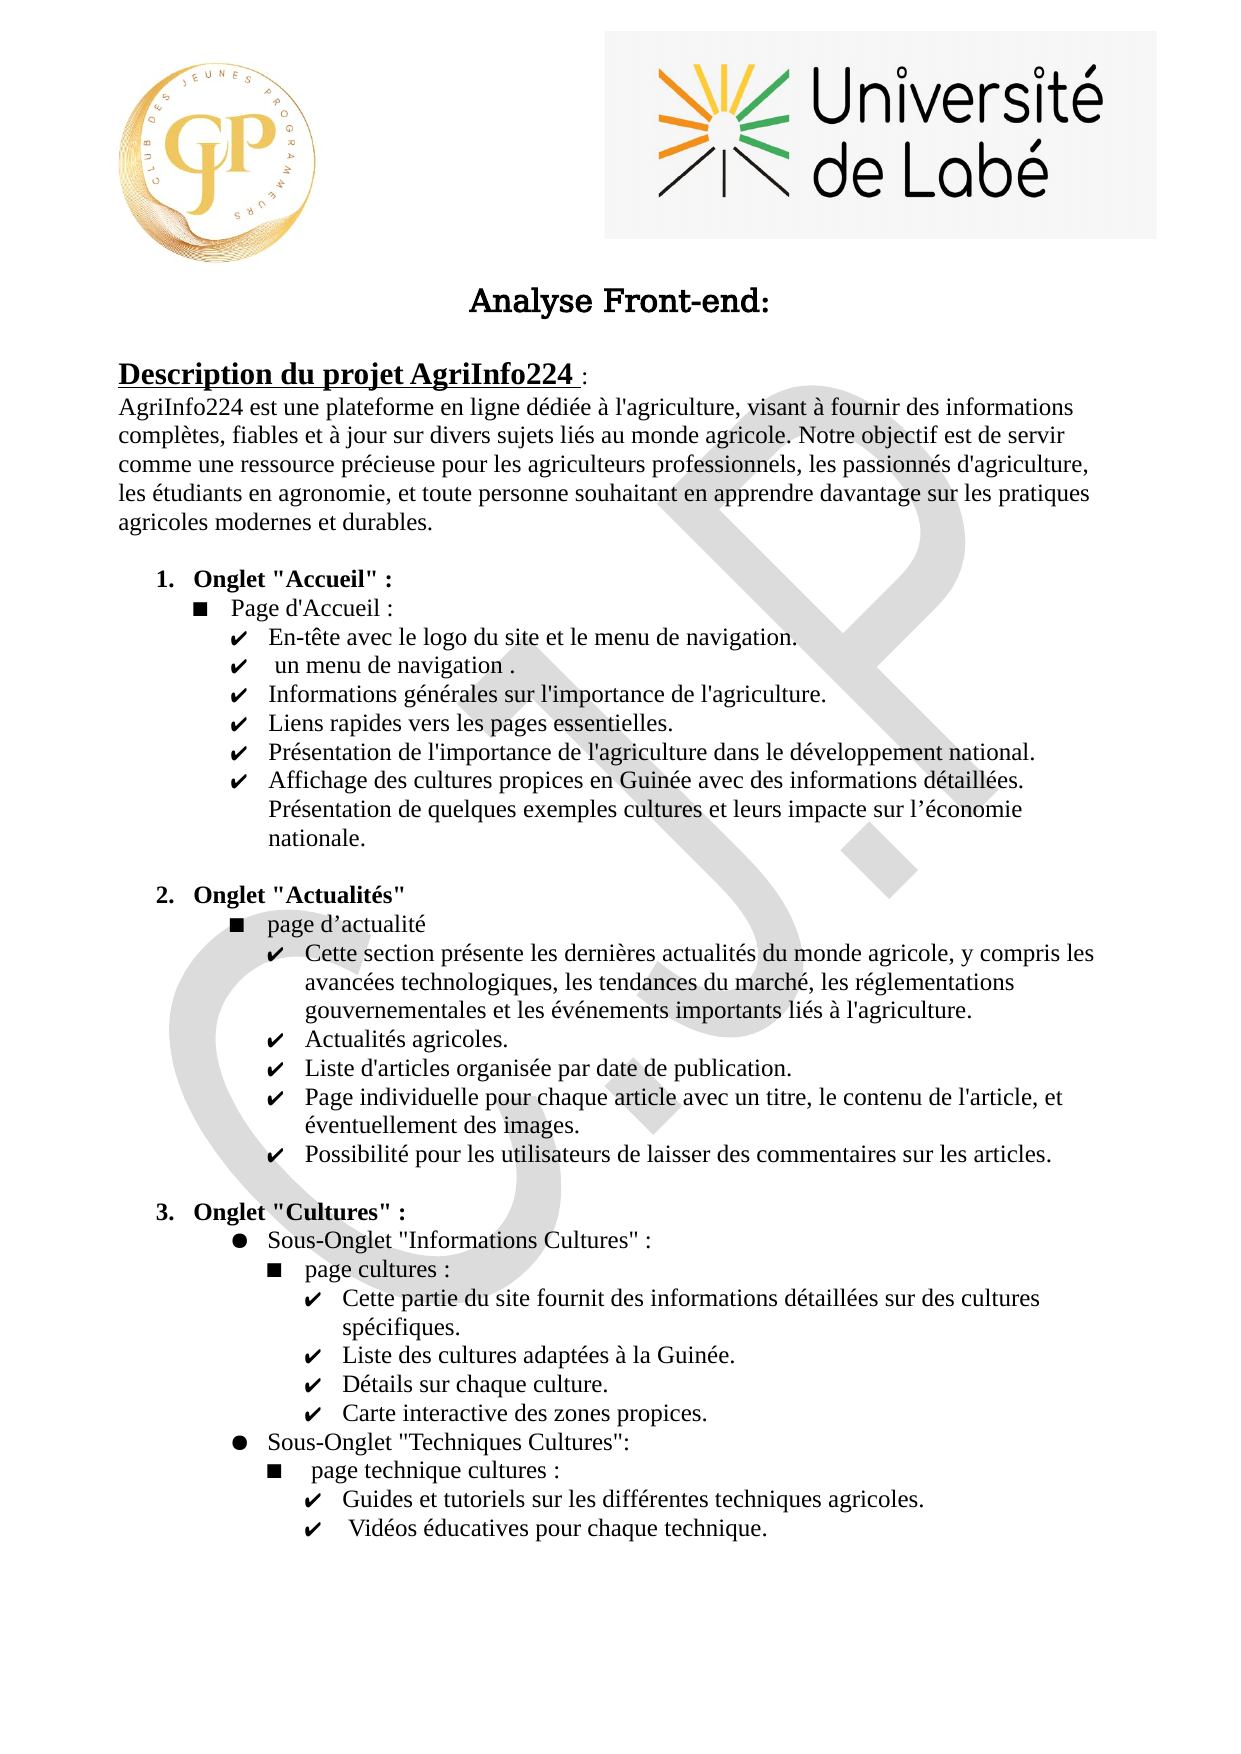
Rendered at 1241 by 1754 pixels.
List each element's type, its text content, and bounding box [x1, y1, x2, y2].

list Affichage des cultures propices en Guinée avec des informations détaillées. [656, 765, 946, 794]
list Actualités agricoles. [267, 1024, 1122, 1053]
list Liens rapides vers les pages essentielles. [919, 708, 1122, 737]
list Présentation de quelques exemples cultures et leurs impacte sur l’économie nationale. [231, 794, 684, 852]
list Sous-Onglet "Informations Cultures" : [350, 1225, 500, 1254]
list un menu de navigation . [878, 650, 1122, 679]
list page technique cultures : [267, 1455, 1122, 1484]
list [895, 622, 1122, 650]
list Onglet "Cultures" : [156, 1197, 280, 1225]
list Informations générales sur l'importance de l'agriculture. [231, 679, 480, 708]
list Cette section présente les dernières actualités du monde agricole, y compris les avancées technologiques, les tendances du marché, les réglementations gouvernementales et les événements importants liés à l'agriculture. [267, 938, 758, 1024]
list Possibilité pour les utilisateurs de laisser des commentaires sur les articles. [554, 1139, 1122, 1168]
list page cultures : [513, 1254, 1122, 1283]
list Affichage des cultures propices en Guinée avec des informations détaillées. [231, 765, 626, 794]
picture [104, 46, 328, 272]
list page d’actualité [296, 909, 754, 938]
list Liens rapides vers les pages essentielles. [494, 708, 569, 737]
list un menu de navigation . [541, 650, 831, 679]
list En-tête avec le logo du site et le menu de navigation. [231, 622, 802, 650]
list Liens rapides vers les pages essentielles. [599, 708, 889, 737]
text AgriInfo224 est une plateforme en ligne dédiée à l'agriculture, visant à fournir des informations complètes, fiables et à jour sur divers sujets liés au monde agricole. Notre objectif est de servir comme une ressource précieuse pour les agriculteurs professionnels, les passionnés d'agriculture, les étudiants en agronomie, et toute personne souhaitant en apprendre davantage sur les pratiques agricoles modernes et durables. [720, 432, 920, 535]
list [769, 880, 1122, 909]
list page d’actualité [229, 909, 278, 918]
list Onglet "Accueil" : [156, 564, 745, 593]
list Guides et tutoriels sur les différentes techniques agricoles. [304, 1484, 1122, 1513]
list Page d'Accueil : [193, 593, 774, 622]
list Onglet "Actualités" [156, 880, 738, 909]
list [923, 593, 1122, 622]
text AgriInfo224 est une plateforme en ligne dédiée à l'agriculture, visant à fournir des informations complètes, fiables et à jour sur divers sujets liés au monde agricole. Notre objectif est de servir comme une ressource précieuse pour les agriculteurs professionnels, les passionnés d'agriculture, les étudiants en agronomie, et toute personne souhaitant en apprendre davantage sur les pratiques agricoles modernes et durables. [850, 392, 1122, 535]
list Sous-Onglet "Techniques Cultures": [229, 1427, 1122, 1455]
list Liste d'articles organisée par date de publication. [267, 1053, 1122, 1082]
list Sous-Onglet "Informations Cultures" : [542, 1225, 1122, 1254]
list Liens rapides vers les pages essentielles. [231, 708, 489, 737]
list page d’actualité [788, 909, 1122, 938]
list un menu de navigation . [231, 650, 509, 679]
list Présentation de l'importance de l'agriculture dans le développement national. [231, 737, 597, 765]
list Sous-Onglet "Informations Cultures" : [229, 1225, 315, 1254]
list Cette partie du site fournit des informations détaillées sur des cultures spécifiques. [304, 1283, 1122, 1340]
text AgriInfo224 est une plateforme en ligne dédiée à l'agriculture, visant à fournir des informations complètes, fiables et à jour sur divers sujets liés au monde agricole. Notre objectif est de servir comme une ressource précieuse pour les agriculteurs professionnels, les passionnés d'agriculture, les étudiants en agronomie, et toute personne souhaitant en apprendre davantage sur les pratiques agricoles modernes et durables. [118, 392, 776, 535]
list [950, 564, 1122, 593]
list Onglet "Cultures" : [313, 1197, 514, 1225]
list Possibilité pour les utilisateurs de laisser des commentaires sur les articles. [267, 1139, 516, 1168]
list Présentation de quelques exemples cultures et leurs impacte sur l’économie nationale. [685, 794, 1122, 852]
list [804, 593, 882, 622]
text Analyse Front-end: [118, 281, 1122, 318]
list Détails sur chaque culture. [304, 1369, 1122, 1398]
list Présentation de l'importance de l'agriculture dans le développement national. [948, 737, 1122, 765]
list Affichage des cultures propices en Guinée avec des informations détaillées. [976, 765, 1122, 794]
list Page individuelle pour chaque article avec un titre, le contenu de l'article, et éventuellement des images. [267, 1082, 1122, 1139]
list Onglet "Cultures" : [556, 1197, 1122, 1225]
list Informations générales sur l'importance de l'agriculture. [890, 679, 1122, 708]
list Vidéos éducatives pour chaque technique. [304, 1513, 1122, 1542]
list Informations générales sur l'importance de l'agriculture. [570, 679, 860, 708]
list Présentation de l'importance de l'agriculture dans le développement national. [628, 737, 917, 765]
list Carte interactive des zones propices. [304, 1398, 1122, 1427]
list Cette section présente les dernières actualités du monde agricole, y compris les avancées technologiques, les tendances du marché, les réglementations gouvernementales et les événements importants liés à l'agriculture. [773, 938, 1122, 1024]
picture [604, 31, 1157, 239]
text Description du projet AgriInfo224 : [118, 356, 1122, 392]
list page cultures : [267, 1254, 362, 1283]
list Liste des cultures adaptées à la Guinée. [304, 1340, 1122, 1369]
list [775, 564, 909, 593]
